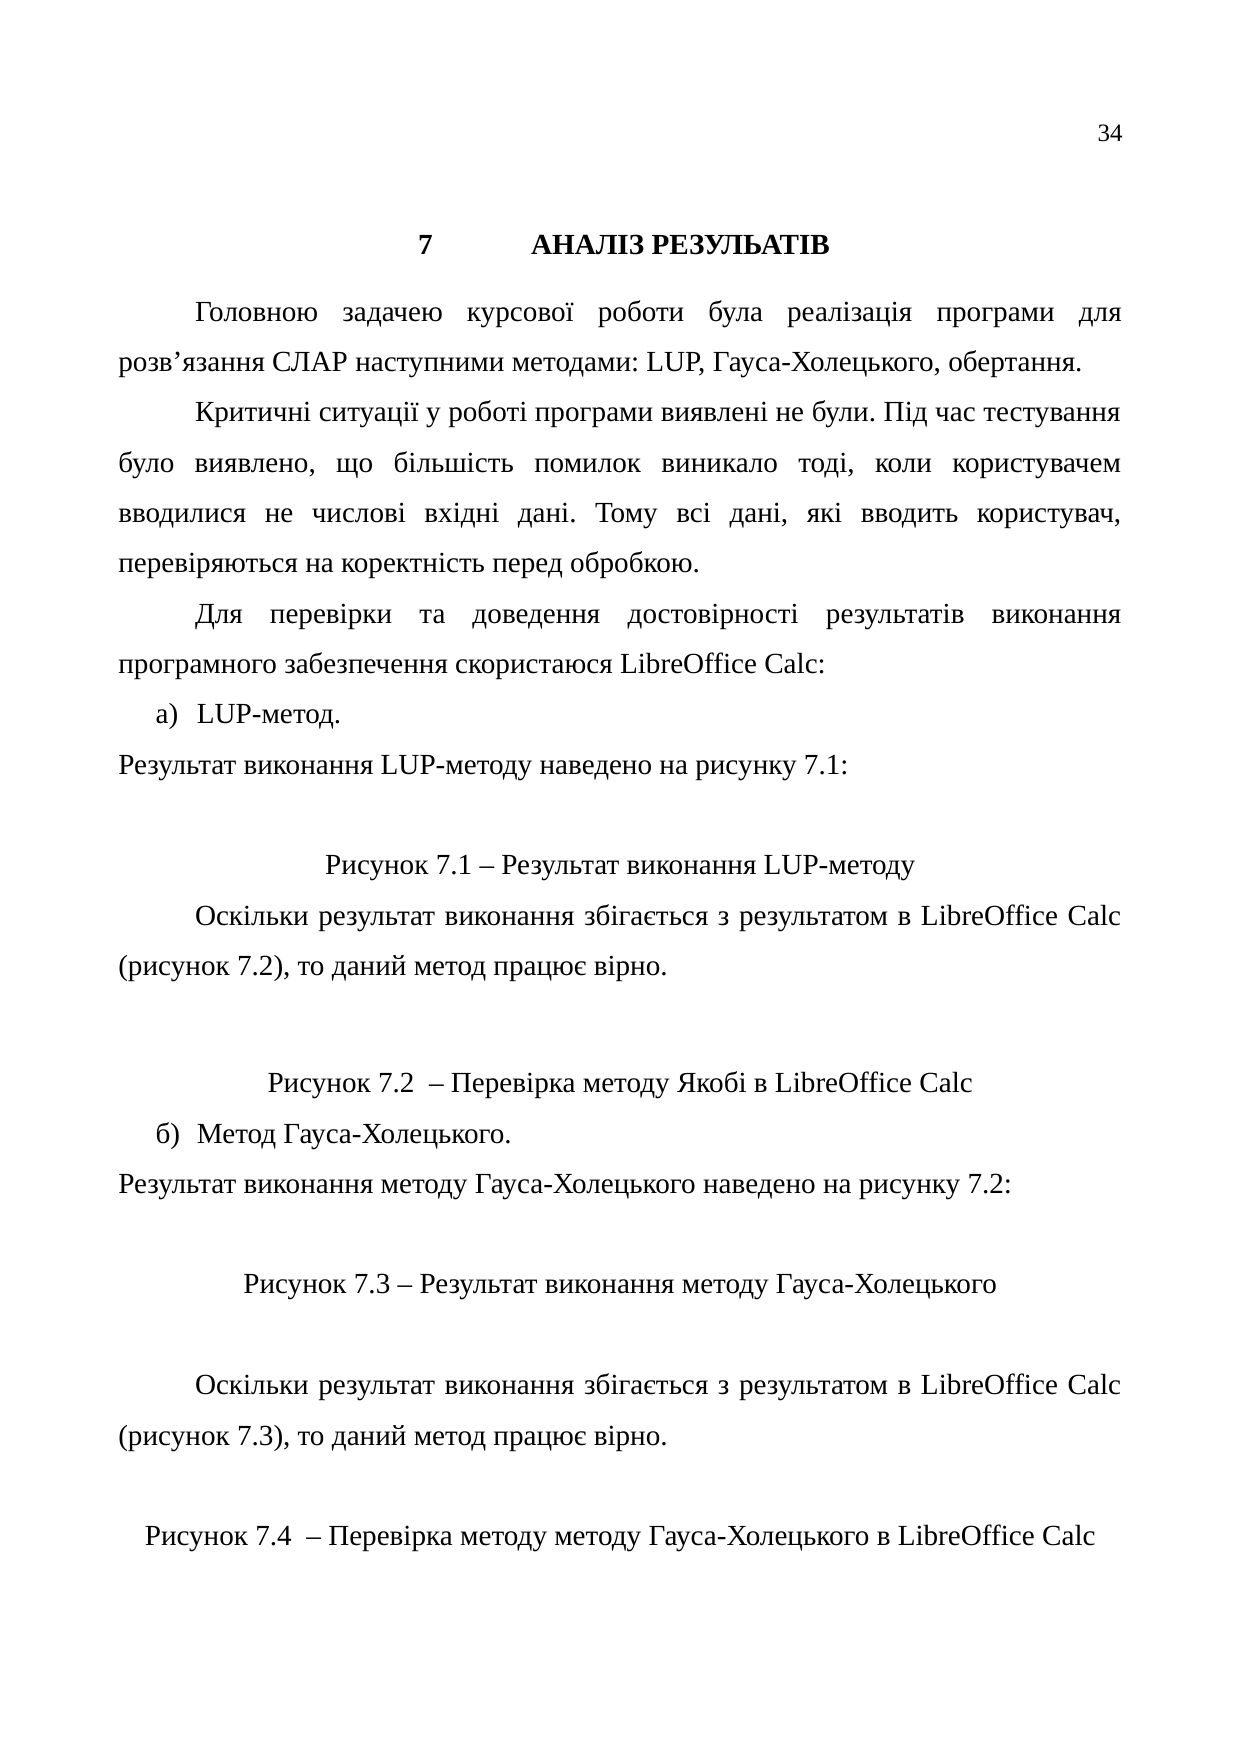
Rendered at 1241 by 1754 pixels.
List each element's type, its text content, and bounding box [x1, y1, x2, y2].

list Результат виконання LUP-методу наведено на рисунку 7.1: [118, 747, 1122, 780]
text Критичні ситуації у роботі програми виявлені не були. Під час тестування було виявлено, що більшість помилок виникало тоді, коли користувачем вводилися не числові вхідні дані. Тому всі дані, які вводить користувач, перевіряються на коректність перед обробкою. [118, 394, 1122, 579]
text Рисунок 7.3 – Результат виконання методу Гауса-Холецького [118, 1267, 1122, 1300]
text Головною задачею курсової роботи була реалізація програми для розв’язання СЛАР наступними методами: LUP, Гауса-Холецького, обертання. [118, 294, 1122, 378]
list Результат виконання методу Гауса-Холецького наведено на рисунку 7.2: [118, 1166, 1122, 1199]
text Рисунок 7.2 – Перевірка методу Якобі в LibreOffice Calc [118, 1065, 1122, 1099]
text Оскільки результат виконання збігається з результатом в LibreOffice Calc (рисунок 7.3), то даний метод працює вірно. [118, 1367, 1122, 1451]
text Рисунок 7.1 – Результат виконання LUP-методу [118, 847, 1122, 881]
text Оскільки результат виконання збігається з результатом в LibreOffice Calc (рисунок 7.2), то даний метод працює вірно. [118, 898, 1122, 982]
text Рисунок 7.4 – Перевірка методу методу Гауса-Холецького в LibreOffice Calc [118, 1518, 1122, 1552]
list Метод Гауса-Холецького. [155, 1116, 1122, 1149]
subtitle АНАЛІЗ РЕЗУЛЬАТІВ [118, 227, 1122, 260]
text Для перевірки та доведення достовірності результатів виконання програмного забезпечення скористаюся LibreOffice Calc: [118, 596, 1122, 680]
list LUP-метод. [155, 696, 1122, 730]
